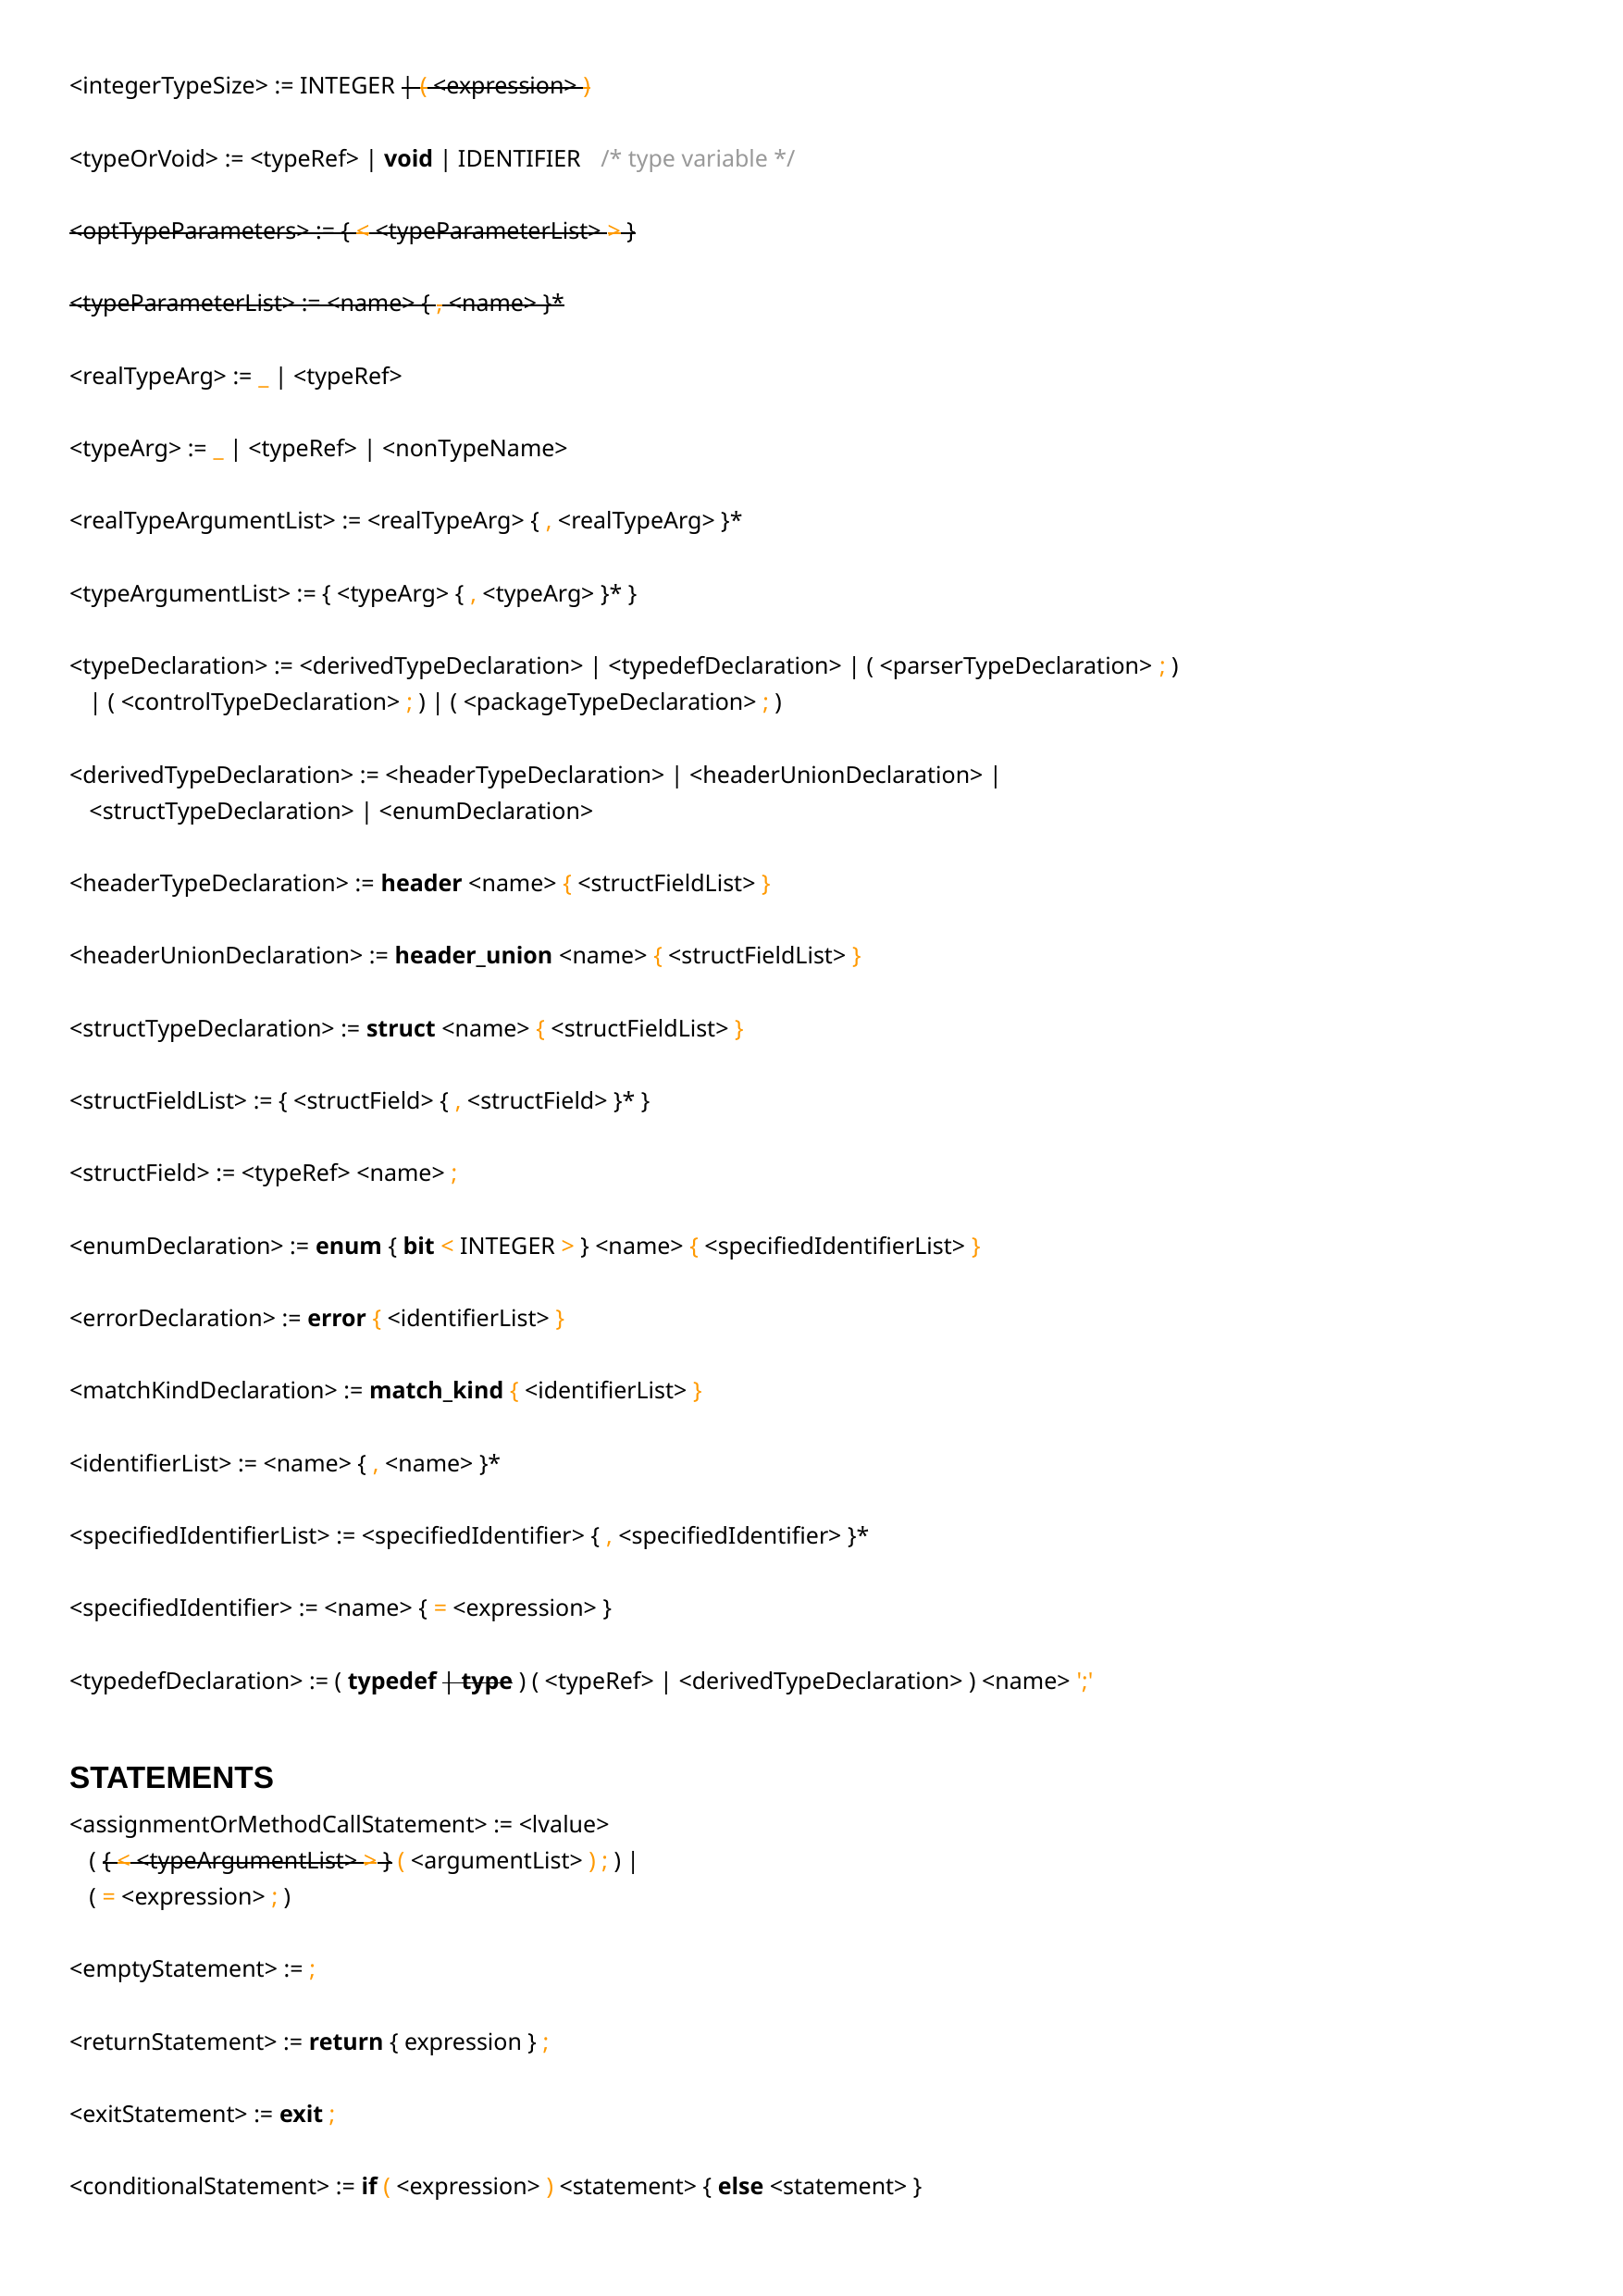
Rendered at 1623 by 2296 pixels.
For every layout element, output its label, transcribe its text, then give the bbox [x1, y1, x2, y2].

text <structField> := <typeRef> <name> ; [69, 1157, 1554, 1188]
text <typeParameterList> := <name> { , <name> }* [69, 287, 1554, 318]
text <identifierList> := <name> { , <name> }* [69, 1446, 1554, 1478]
text <conditionalStatement> := if ( <expression> ) <statement> { else <statement> } [69, 2170, 1554, 2202]
text <matchKindDeclaration> := match_kind { <identifierList> } [69, 1374, 1554, 1406]
text <specifiedIdentifier> := <name> { = <expression> } [69, 1592, 1554, 1623]
text ( { < <typeArgumentList> > } ( <argumentList> ) ; ) | [69, 1844, 1554, 1876]
text <enumDeclaration> := enum { bit < INTEGER > } <name> { <specifiedIdentifierList> } [69, 1229, 1554, 1260]
text <derivedTypeDeclaration> := <headerTypeDeclaration> | <headerUnionDeclaration> | [69, 758, 1554, 789]
text <realTypeArgumentList> := <realTypeArg> { , <realTypeArg> }* [69, 504, 1554, 536]
text <headerTypeDeclaration> := header <name> { <structFieldList> } [69, 867, 1554, 899]
text ( = <expression> ; ) [69, 1880, 1554, 1912]
subtitle STATEMENTS [69, 1759, 1554, 1794]
text <typedefDeclaration> := ( typedef | type ) ( <typeRef> | <derivedTypeDeclaration> ) <name> ';' [69, 1664, 1554, 1695]
text | ( <controlTypeDeclaration> ; ) | ( <packageTypeDeclaration> ; ) [69, 686, 1554, 717]
text <structTypeDeclaration> | <enumDeclaration> [69, 794, 1554, 825]
text <specifiedIdentifierList> := <specifiedIdentifier> { , <specifiedIdentifier> }* [69, 1520, 1554, 1551]
text <typeOrVoid> := <typeRef> | void | IDENTIFIER /* type variable */ [69, 142, 1554, 173]
text <returnStatement> := return { expression } ; [69, 2025, 1554, 2056]
text <optTypeParameters> := { < <typeParameterList> > } [69, 215, 1554, 246]
text <structFieldList> := { <structField> { , <structField> }* } [69, 1085, 1554, 1116]
text <errorDeclaration> := error { <identifierList> } [69, 1302, 1554, 1334]
text <assignmentOrMethodCallStatement> := <lvalue> [69, 1807, 1554, 1839]
text <typeDeclaration> := <derivedTypeDeclaration> | <typedefDeclaration> | ( <parserTypeDeclaration> ; ) [69, 650, 1554, 681]
text <structTypeDeclaration> := struct <name> { <structFieldList> } [69, 1011, 1554, 1043]
text <integerTypeSize> := INTEGER | ( <expression> ) [69, 69, 1554, 101]
text <typeArg> := _ | <typeRef> | <nonTypeName> [69, 432, 1554, 464]
text <headerUnionDeclaration> := header_union <name> { <structFieldList> } [69, 939, 1554, 971]
text <exitStatement> := exit ; [69, 2098, 1554, 2129]
text <typeArgumentList> := { <typeArg> { , <typeArg> }* } [69, 577, 1554, 608]
text <realTypeArg> := _ | <typeRef> [69, 359, 1554, 391]
text <emptyStatement> := ; [69, 1953, 1554, 1984]
